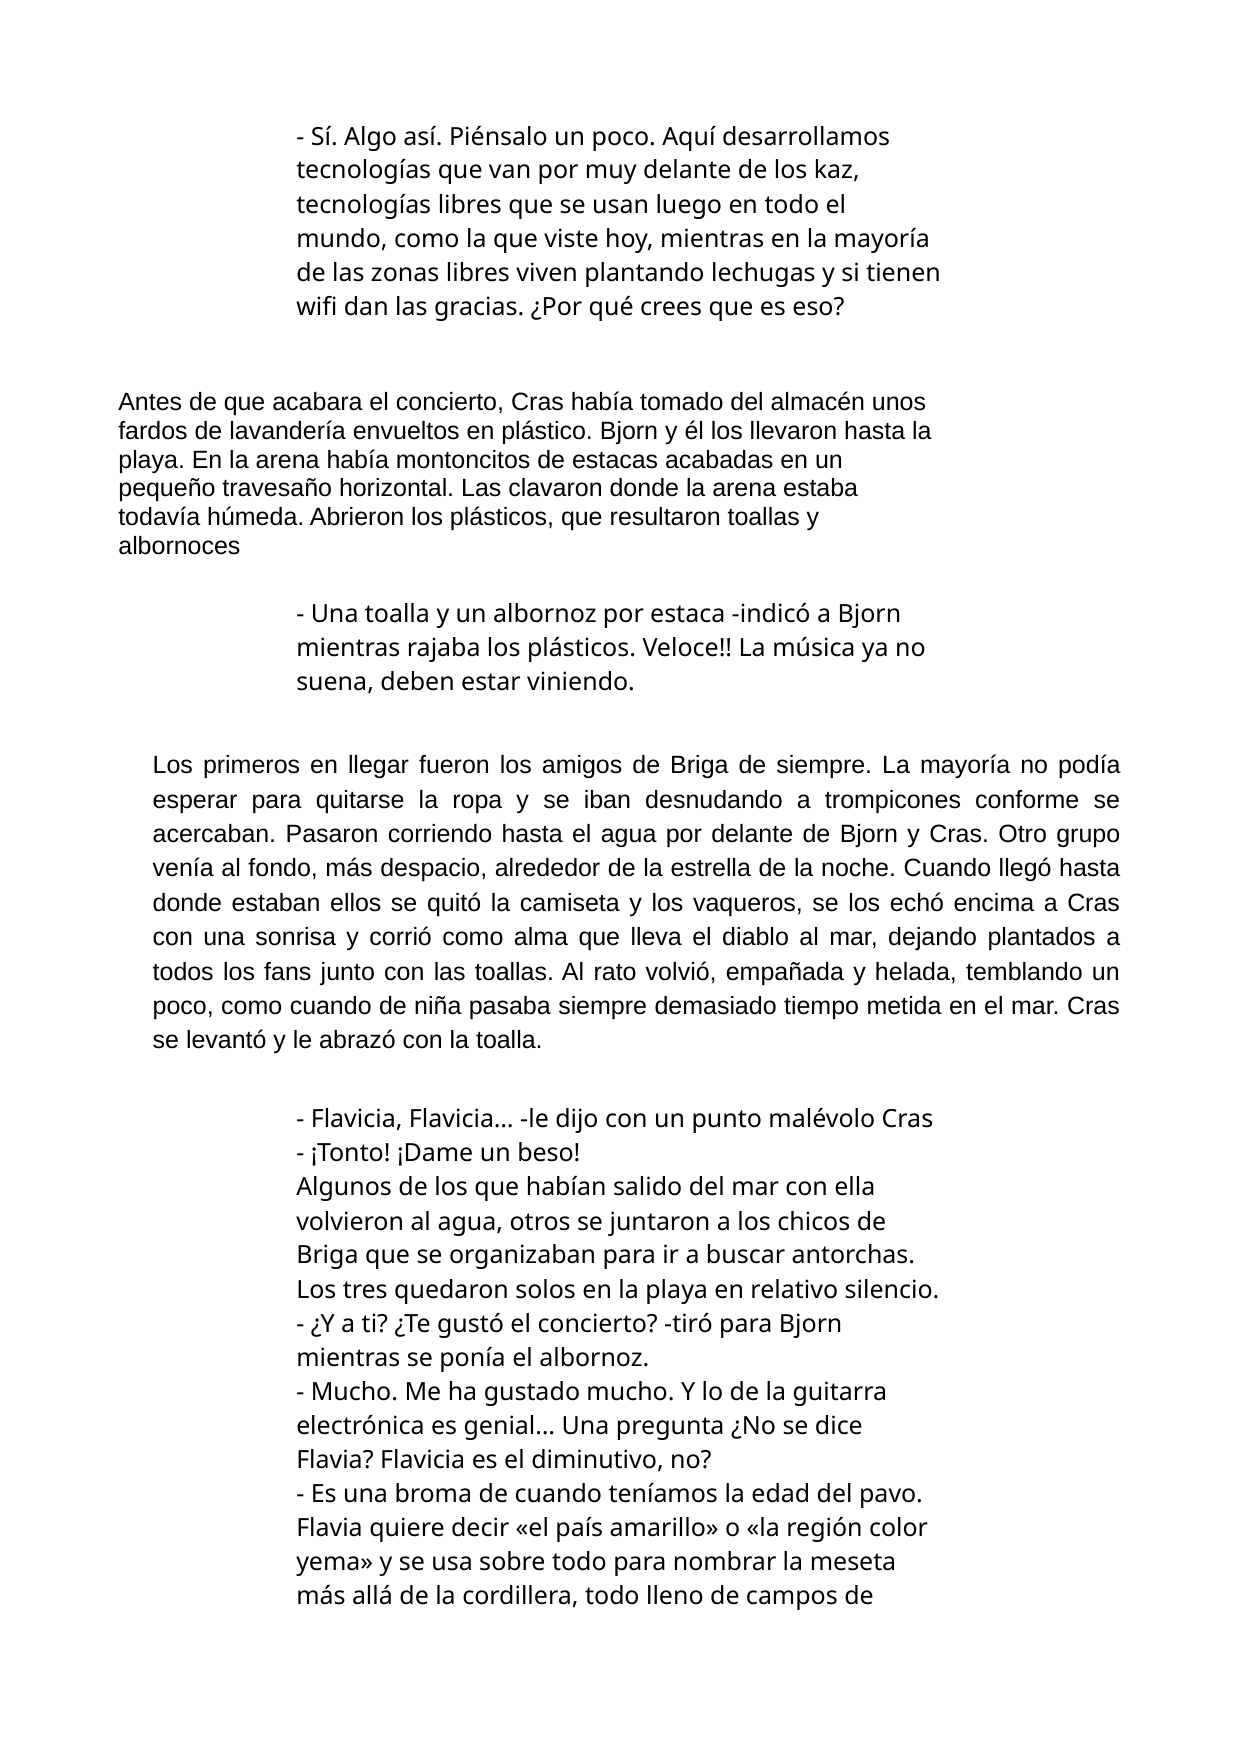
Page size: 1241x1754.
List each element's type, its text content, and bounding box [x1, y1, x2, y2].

text - Flavicia, Flavicia… -le dijo con un punto malévolo Cras - ¡Tonto! ¡Dame un beso! Algunos de los que habían salido del mar con ella volvieron al agua, otros se juntaron a los chicos de Briga que se organizaban para ir a buscar antorchas. Los tres quedaron solos en la playa en relativo silencio. - ¿Y a ti? ¿Te gustó el concierto? -tiró para Bjorn mientras se ponía el albornoz. - Mucho. Me ha gustado mucho. Y lo de la guitarra electrónica es genial… Una pregunta ¿No se dice Flavia? Flavicia es el diminutivo, no? - Es una broma de cuando teníamos la edad del pavo. Flavia quiere decir «el país amarillo» o «la región color yema» y se usa sobre todo para nombrar la meseta más allá de la cordillera, todo lleno de campos de [296, 1101, 944, 1612]
text Los primeros en llegar fueron los amigos de Briga de siempre. La mayoría no podía esperar para quitarse la ropa y se iban desnudando a trompicones conforme se acercaban. Pasaron corriendo hasta el agua por delante de Bjorn y Cras. Otro grupo venía al fondo, más despacio, alrededor de la estrella de la noche. Cuando llegó hasta donde estaban ellos se quitó la camiseta y los vaqueros, se los echó encima a Cras con una sonrisa y corrió como alma que lleva el diablo al mar, dejando plantados a todos los fans junto con las toallas. Al rato volvió, empañada y helada, temblando un poco, como cuando de niña pasaba siempre demasiado tiempo metida en el mar. Cras se levantó y le abrazó con la toalla. [152, 745, 1122, 1054]
text Antes de que acabara el concierto, Cras había tomado del almacén unos fardos de lavandería envueltos en plástico. Bjorn y él los llevaron hasta la playa. En la arena había montoncitos de estacas acabadas en un pequeño travesaño horizontal. Las clavaron donde la arena estaba todavía húmeda. Abrieron los plásticos, que resultaron toallas y albornoces [118, 387, 944, 560]
text - Sí. Algo así. Piénsalo un poco. Aquí desarrollamos tecnologías que van por muy delante de los kaz, tecnologías libres que se usan luego en todo el mundo, como la que viste hoy, mientras en la mayoría de las zonas libres viven plantando lechugas y si tienen wifi dan las gracias. ¿Por qué crees que es eso? [296, 118, 944, 322]
text - Una toalla y un albornoz por estaca -indicó a Bjorn mientras rajaba los plásticos. Veloce!! La música ya no suena, deben estar viniendo. [296, 596, 944, 698]
